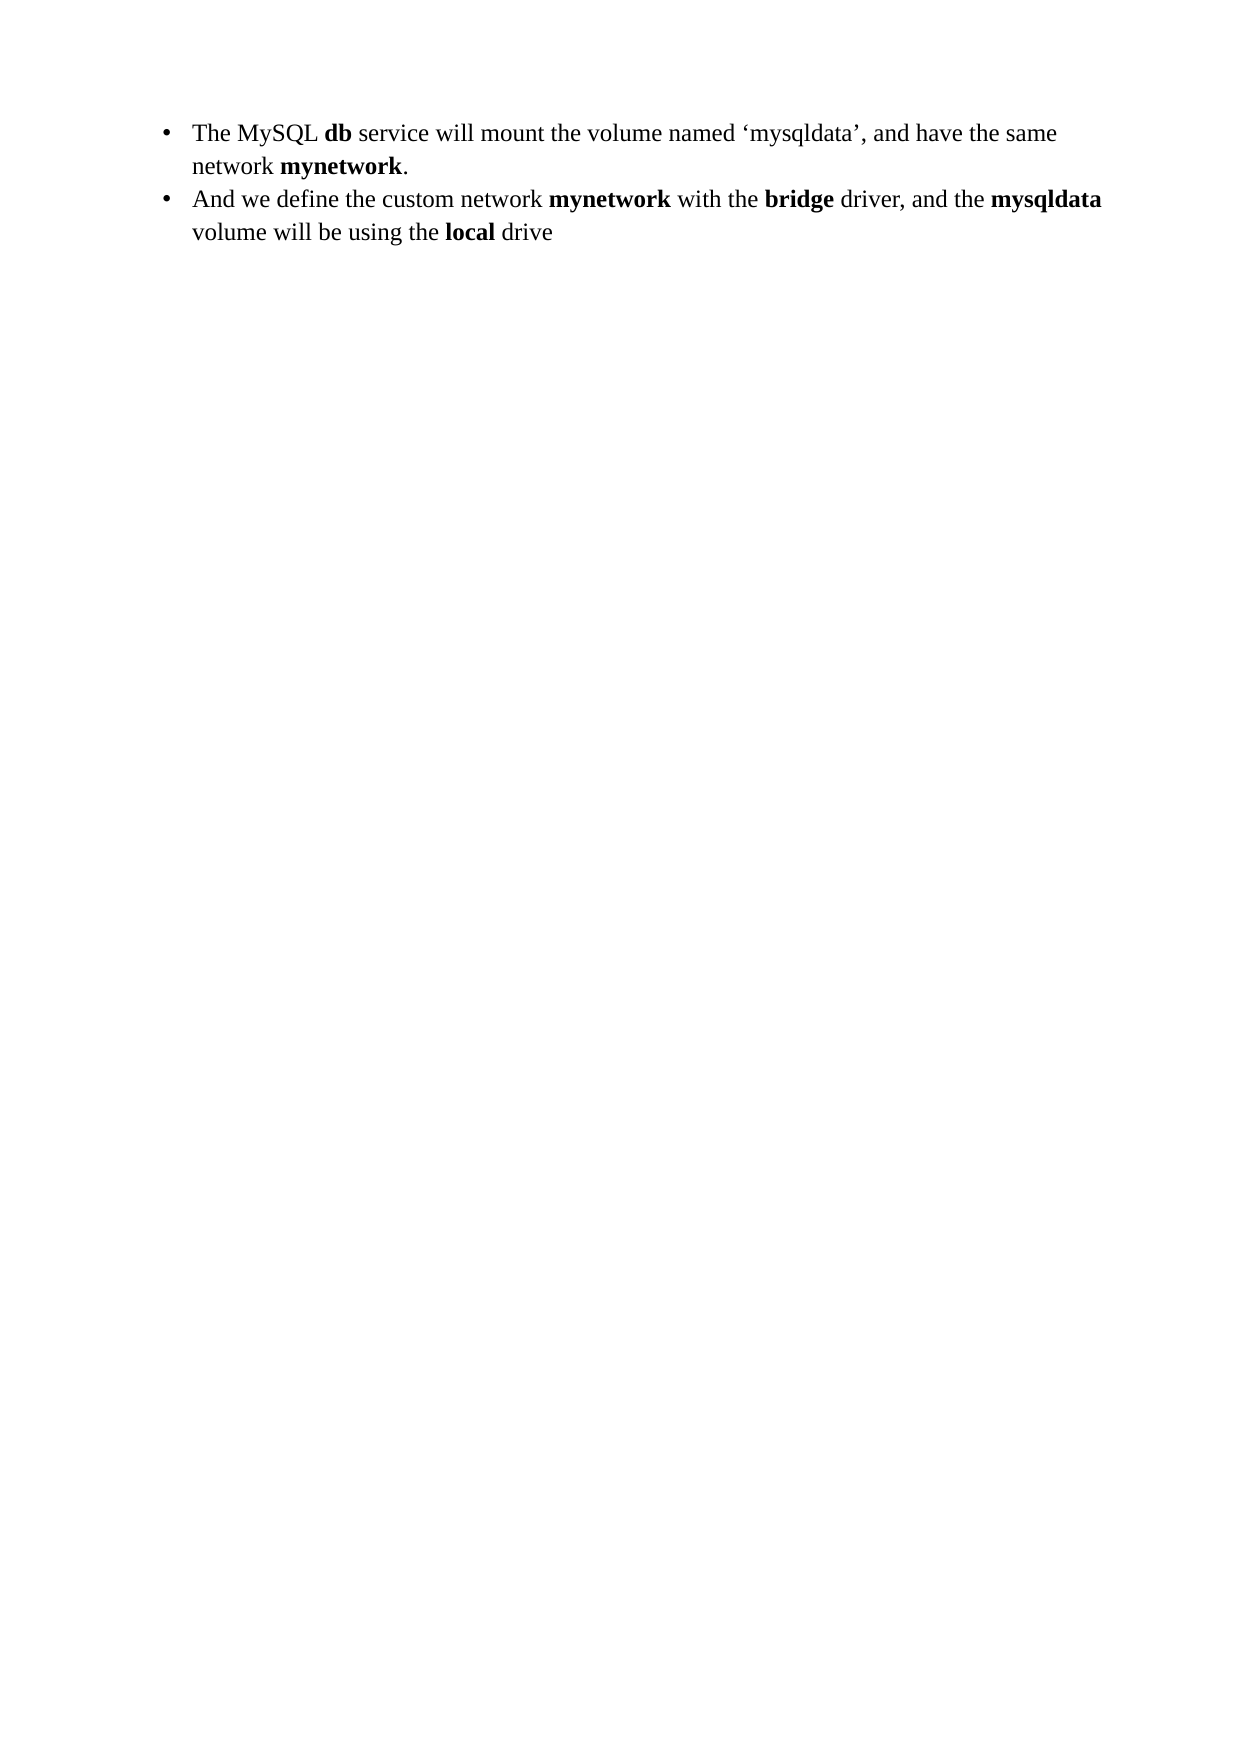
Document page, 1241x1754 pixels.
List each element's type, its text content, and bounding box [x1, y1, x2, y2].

list And we define the custom network mynetwork with the bridge driver, and the mysqldata volume will be using the local drive [162, 184, 1122, 246]
list The MySQL db service will mount the volume named ‘mysqldata’, and have the same network mynetwork. [162, 118, 1122, 180]
